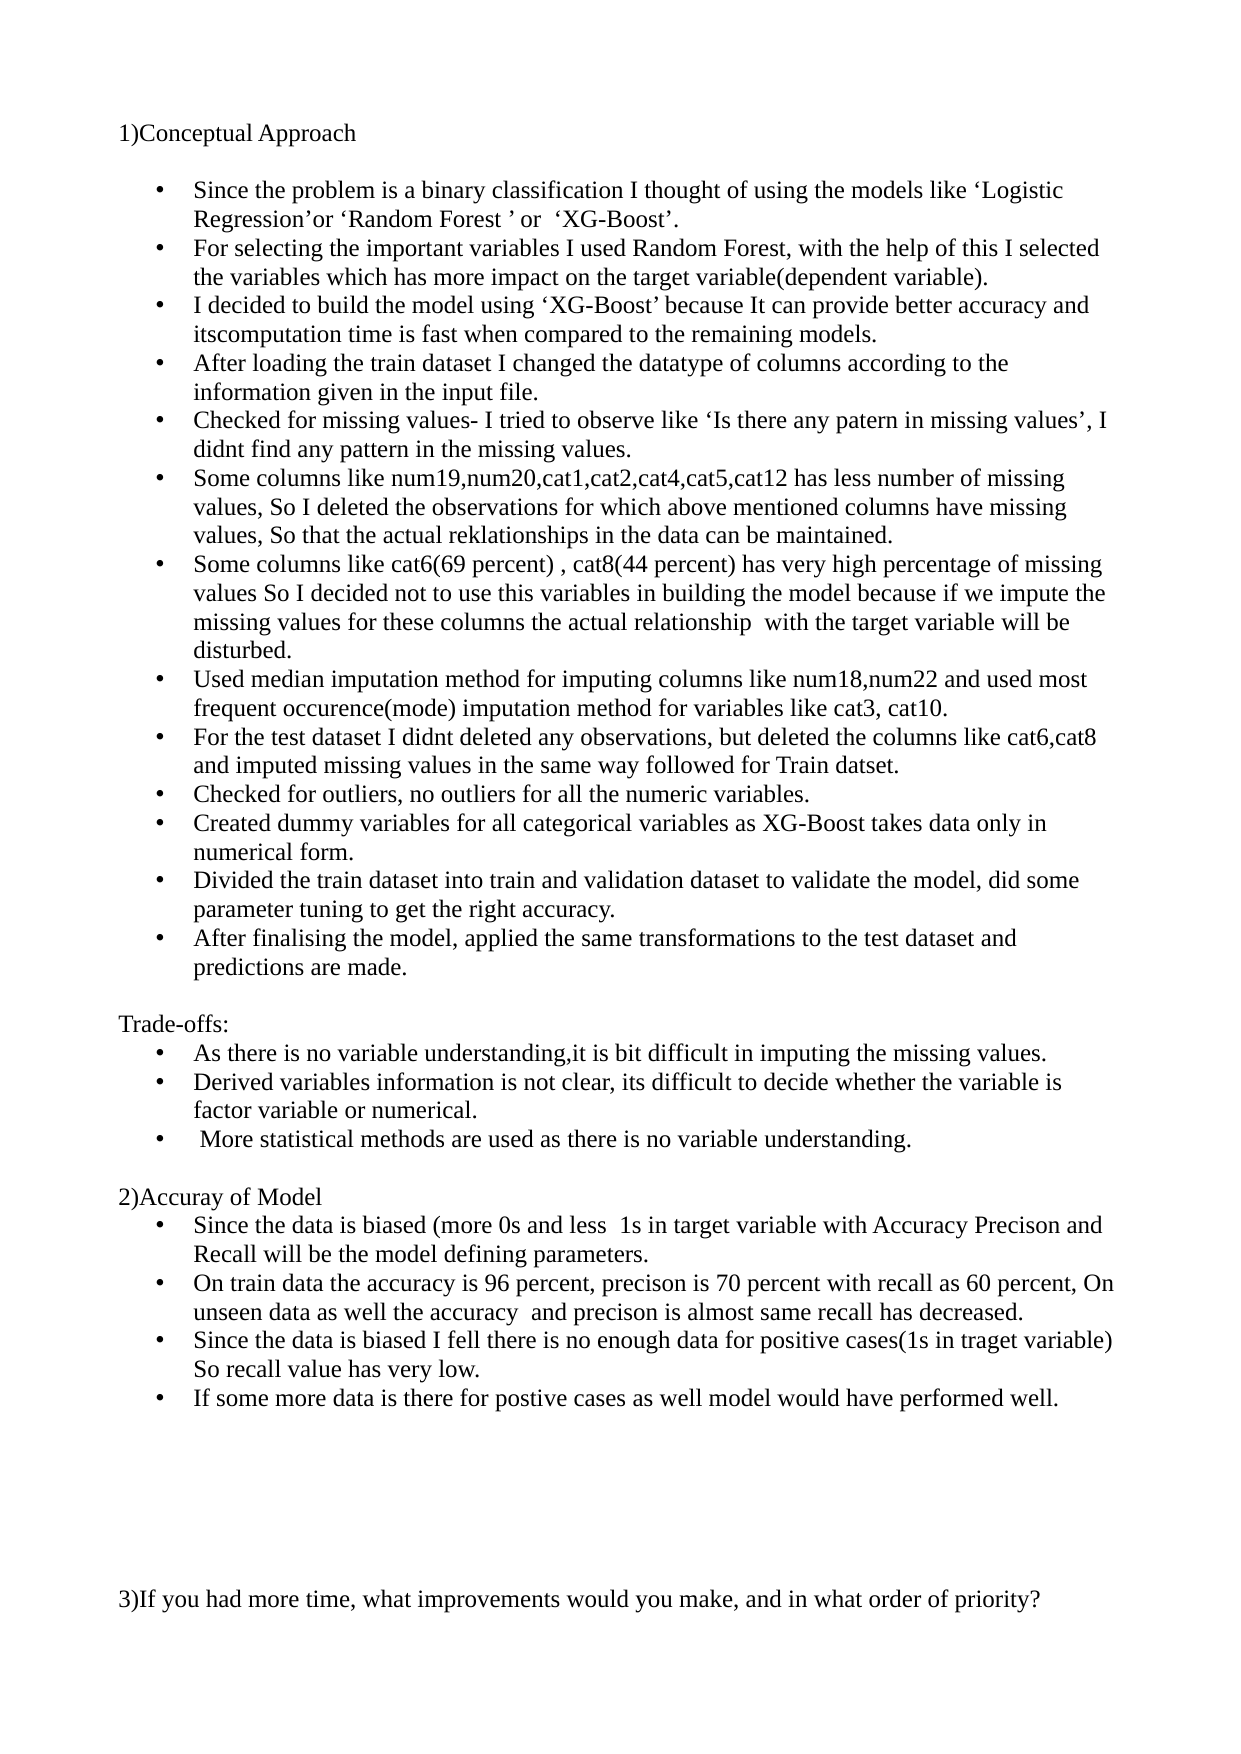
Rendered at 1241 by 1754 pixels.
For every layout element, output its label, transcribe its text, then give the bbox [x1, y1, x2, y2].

list Used median imputation method for imputing columns like num18,num22 and used most frequent occurence(mode) imputation method for variables like cat3, cat10. [156, 664, 1122, 722]
list Derived variables information is not clear, its difficult to decide whether the variable is factor variable or numerical. [156, 1067, 1122, 1124]
list Created dummy variables for all categorical variables as XG-Boost takes data only in numerical form. [156, 808, 1122, 866]
list More statistical methods are used as there is no variable understanding. [156, 1124, 1122, 1153]
text 2)Accuray of Model [118, 1182, 1122, 1211]
list After loading the train dataset I changed the datatype of columns according to the information given in the input file. [156, 348, 1122, 406]
list Divided the train dataset into train and validation dataset to validate the model, did some parameter tuning to get the right accuracy. [156, 866, 1122, 923]
list As there is no variable understanding,it is bit difficult in imputing the missing values. [156, 1038, 1122, 1067]
text 3)If you had more time, what improvements would you make, and in what order of priority? [118, 1584, 1122, 1613]
list After finalising the model, applied the same transformations to the test dataset and predictions are made. [156, 923, 1122, 981]
list If some more data is there for postive cases as well model would have performed well. [156, 1383, 1122, 1412]
list Some columns like num19,num20,cat1,cat2,cat4,cat5,cat12 has less number of missing values, So I deleted the observations for which above mentioned columns have missing values, So that the actual reklationships in the data can be maintained. [156, 463, 1122, 549]
list For selecting the important variables I used Random Forest, with the help of this I selected the variables which has more impact on the target variable(dependent variable). [156, 233, 1122, 291]
list Since the problem is a binary classification I thought of using the models like ‘Logistic Regression’or ‘Random Forest ’ or ‘XG-Boost’. [156, 176, 1122, 233]
list Checked for outliers, no outliers for all the numeric variables. [156, 779, 1122, 808]
text 1)Conceptual Approach [118, 118, 1122, 147]
list I decided to build the model using ‘XG-Boost’ because It can provide better accuracy and itscomputation time is fast when compared to the remaining models. [156, 291, 1122, 348]
list For the test dataset I didnt deleted any observations, but deleted the columns like cat6,cat8 and imputed missing values in the same way followed for Train datset. [156, 722, 1122, 779]
text Trade-offs: [118, 1009, 1122, 1038]
list Some columns like cat6(69 percent) , cat8(44 percent) has very high percentage of missing values So I decided not to use this variables in building the model because if we impute the missing values for these columns the actual relationship with the target variable will be disturbed. [156, 549, 1122, 664]
list Since the data is biased I fell there is no enough data for positive cases(1s in traget variable) So recall value has very low. [156, 1326, 1122, 1383]
list On train data the accuracy is 96 percent, precison is 70 percent with recall as 60 percent, On unseen data as well the accuracy and precison is almost same recall has decreased. [156, 1268, 1122, 1326]
list Since the data is biased (more 0s and less 1s in target variable with Accuracy Precison and Recall will be the model defining parameters. [156, 1211, 1122, 1268]
list Checked for missing values- I tried to observe like ‘Is there any patern in missing values’, I didnt find any pattern in the missing values. [156, 406, 1122, 463]
